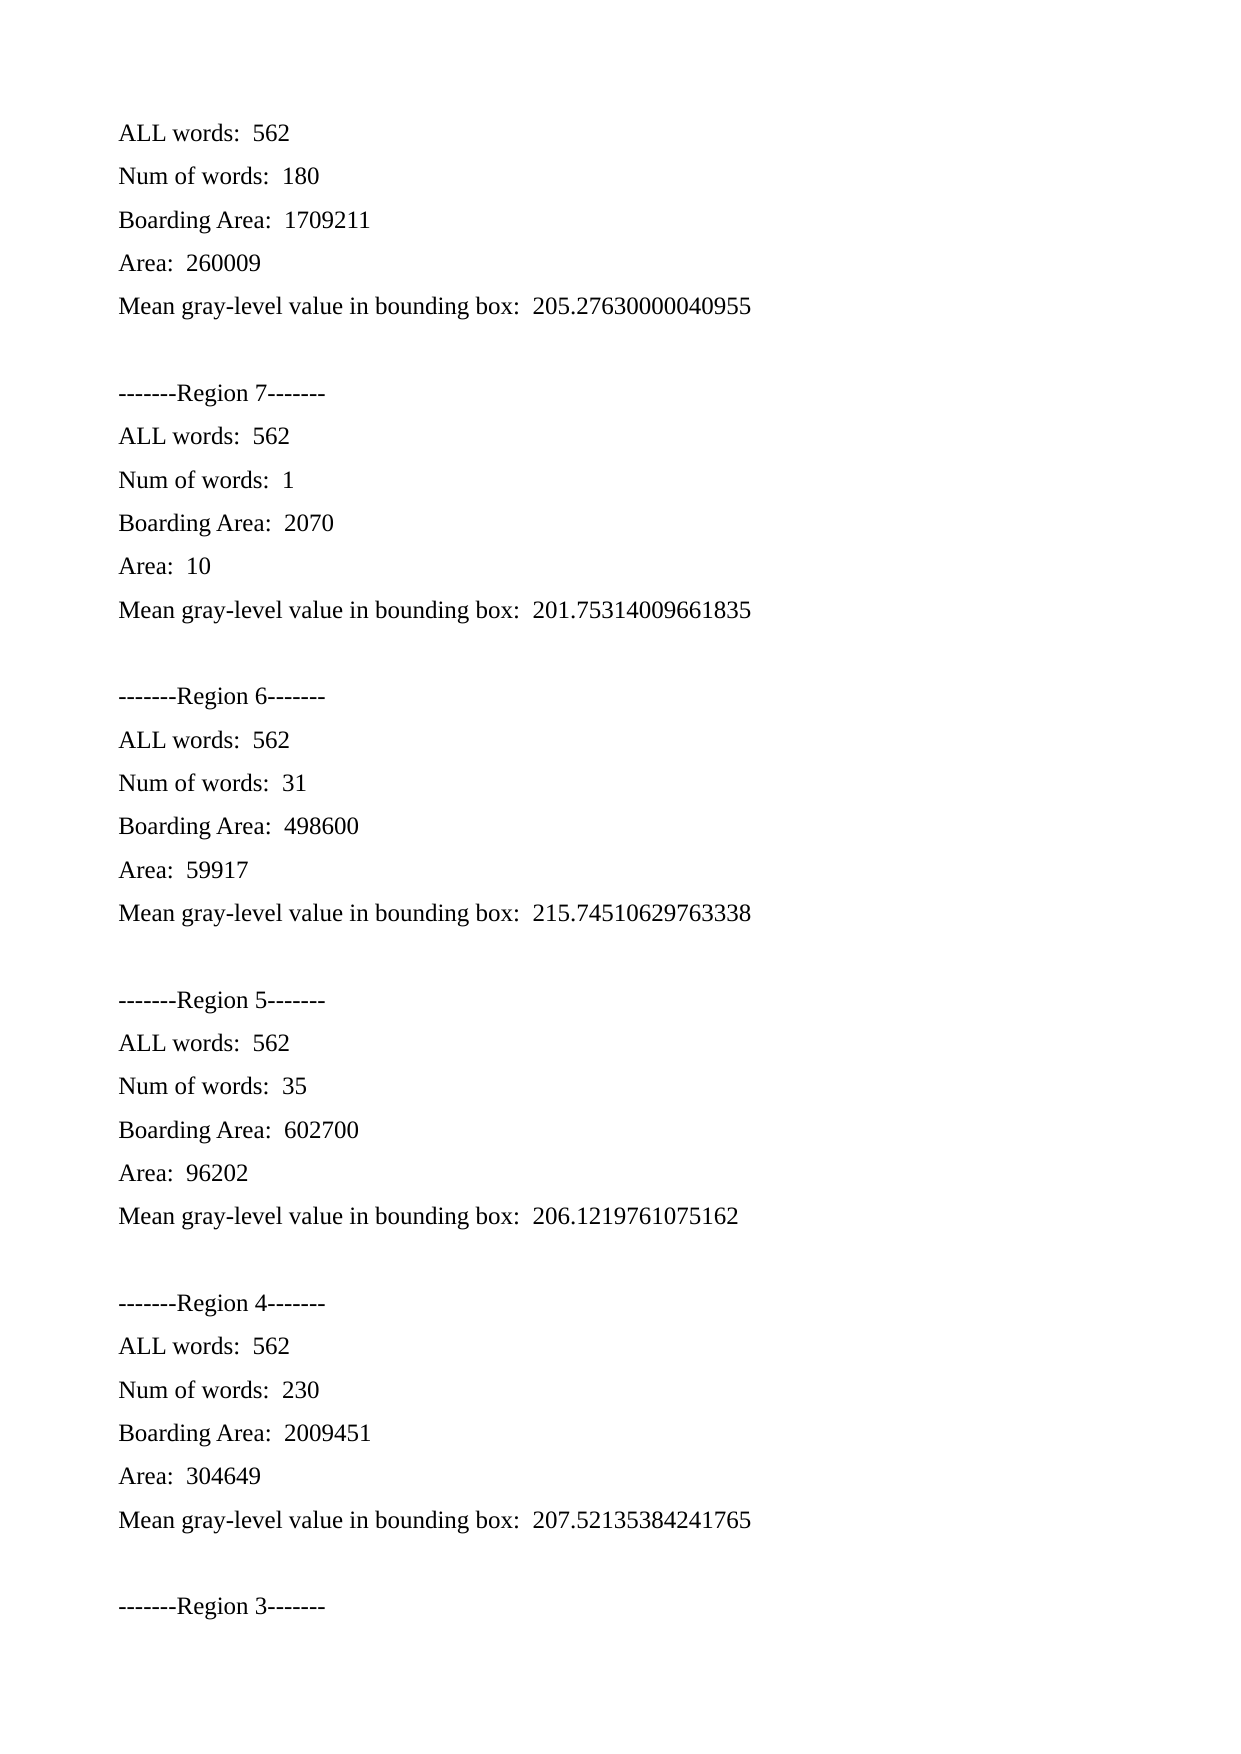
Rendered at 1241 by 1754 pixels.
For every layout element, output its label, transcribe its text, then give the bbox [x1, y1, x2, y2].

text -------Region 5------- [118, 985, 1122, 1013]
text -------Region 3------- [118, 1591, 1122, 1620]
text ALL words: 562 [118, 421, 1122, 450]
text Area: 96202 [118, 1158, 1122, 1187]
text Boarding Area: 2070 [118, 508, 1122, 537]
text -------Region 4------- [118, 1288, 1122, 1317]
text Mean gray-level value in bounding box: 207.52135384241765 [118, 1505, 1122, 1533]
text Num of words: 31 [118, 768, 1122, 797]
text Area: 304649 [118, 1461, 1122, 1490]
text Num of words: 35 [118, 1071, 1122, 1100]
text Boarding Area: 2009451 [118, 1418, 1122, 1447]
text ALL words: 562 [118, 1028, 1122, 1057]
text Area: 10 [118, 551, 1122, 580]
text Mean gray-level value in bounding box: 215.74510629763338 [118, 898, 1122, 927]
text Boarding Area: 498600 [118, 811, 1122, 840]
text ALL words: 562 [118, 118, 1122, 147]
text Boarding Area: 602700 [118, 1115, 1122, 1143]
text Area: 260009 [118, 248, 1122, 277]
text Area: 59917 [118, 855, 1122, 883]
text -------Region 7------- [118, 378, 1122, 407]
text -------Region 6------- [118, 681, 1122, 710]
text Num of words: 1 [118, 465, 1122, 493]
text Boarding Area: 1709211 [118, 205, 1122, 233]
text Mean gray-level value in bounding box: 206.1219761075162 [118, 1201, 1122, 1230]
text Mean gray-level value in bounding box: 201.75314009661835 [118, 595, 1122, 623]
text ALL words: 562 [118, 725, 1122, 753]
text Num of words: 180 [118, 161, 1122, 190]
text ALL words: 562 [118, 1331, 1122, 1360]
text Num of words: 230 [118, 1375, 1122, 1403]
text Mean gray-level value in bounding box: 205.27630000040955 [118, 291, 1122, 320]
